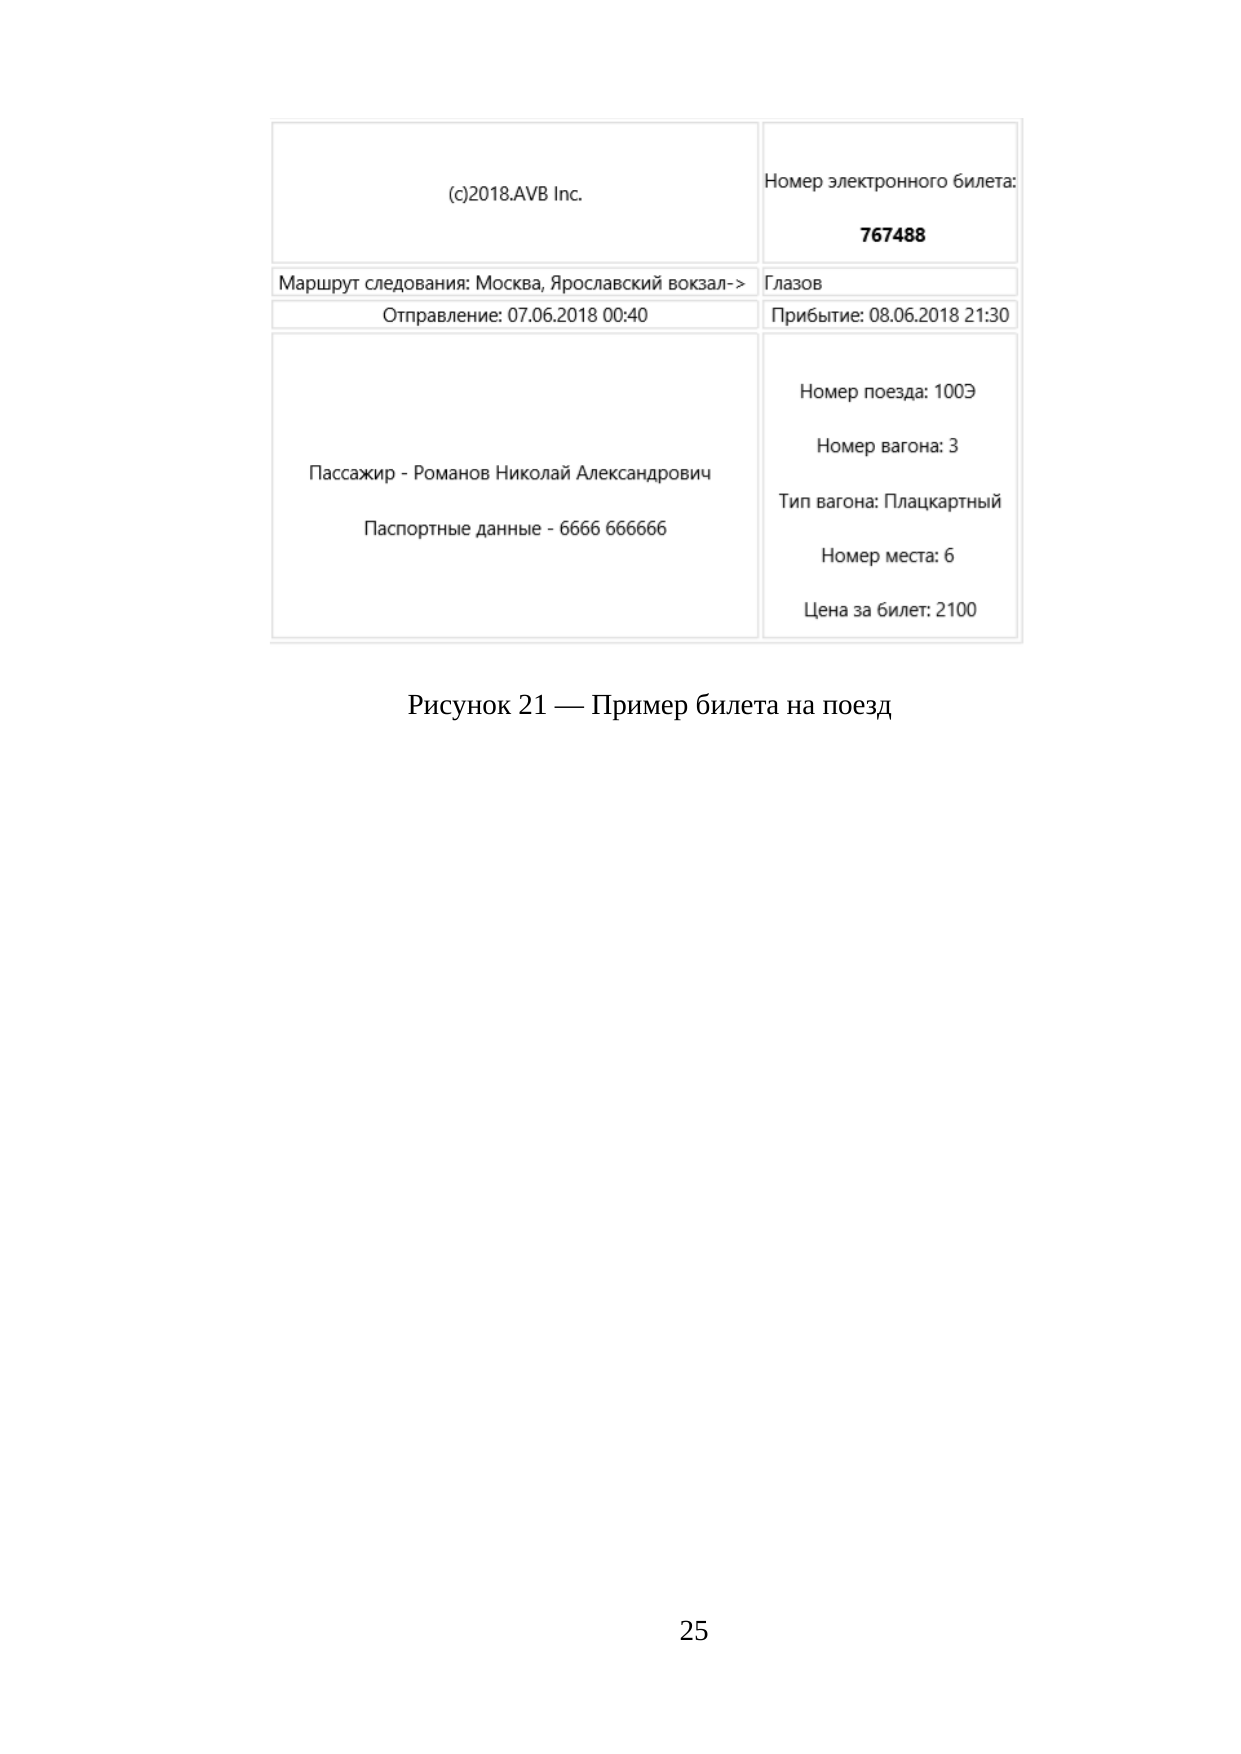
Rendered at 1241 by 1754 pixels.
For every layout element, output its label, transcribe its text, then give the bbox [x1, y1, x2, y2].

text Рисунок 21 ― Пример билета на поезд [118, 687, 1181, 721]
picture [269, 118, 1030, 650]
